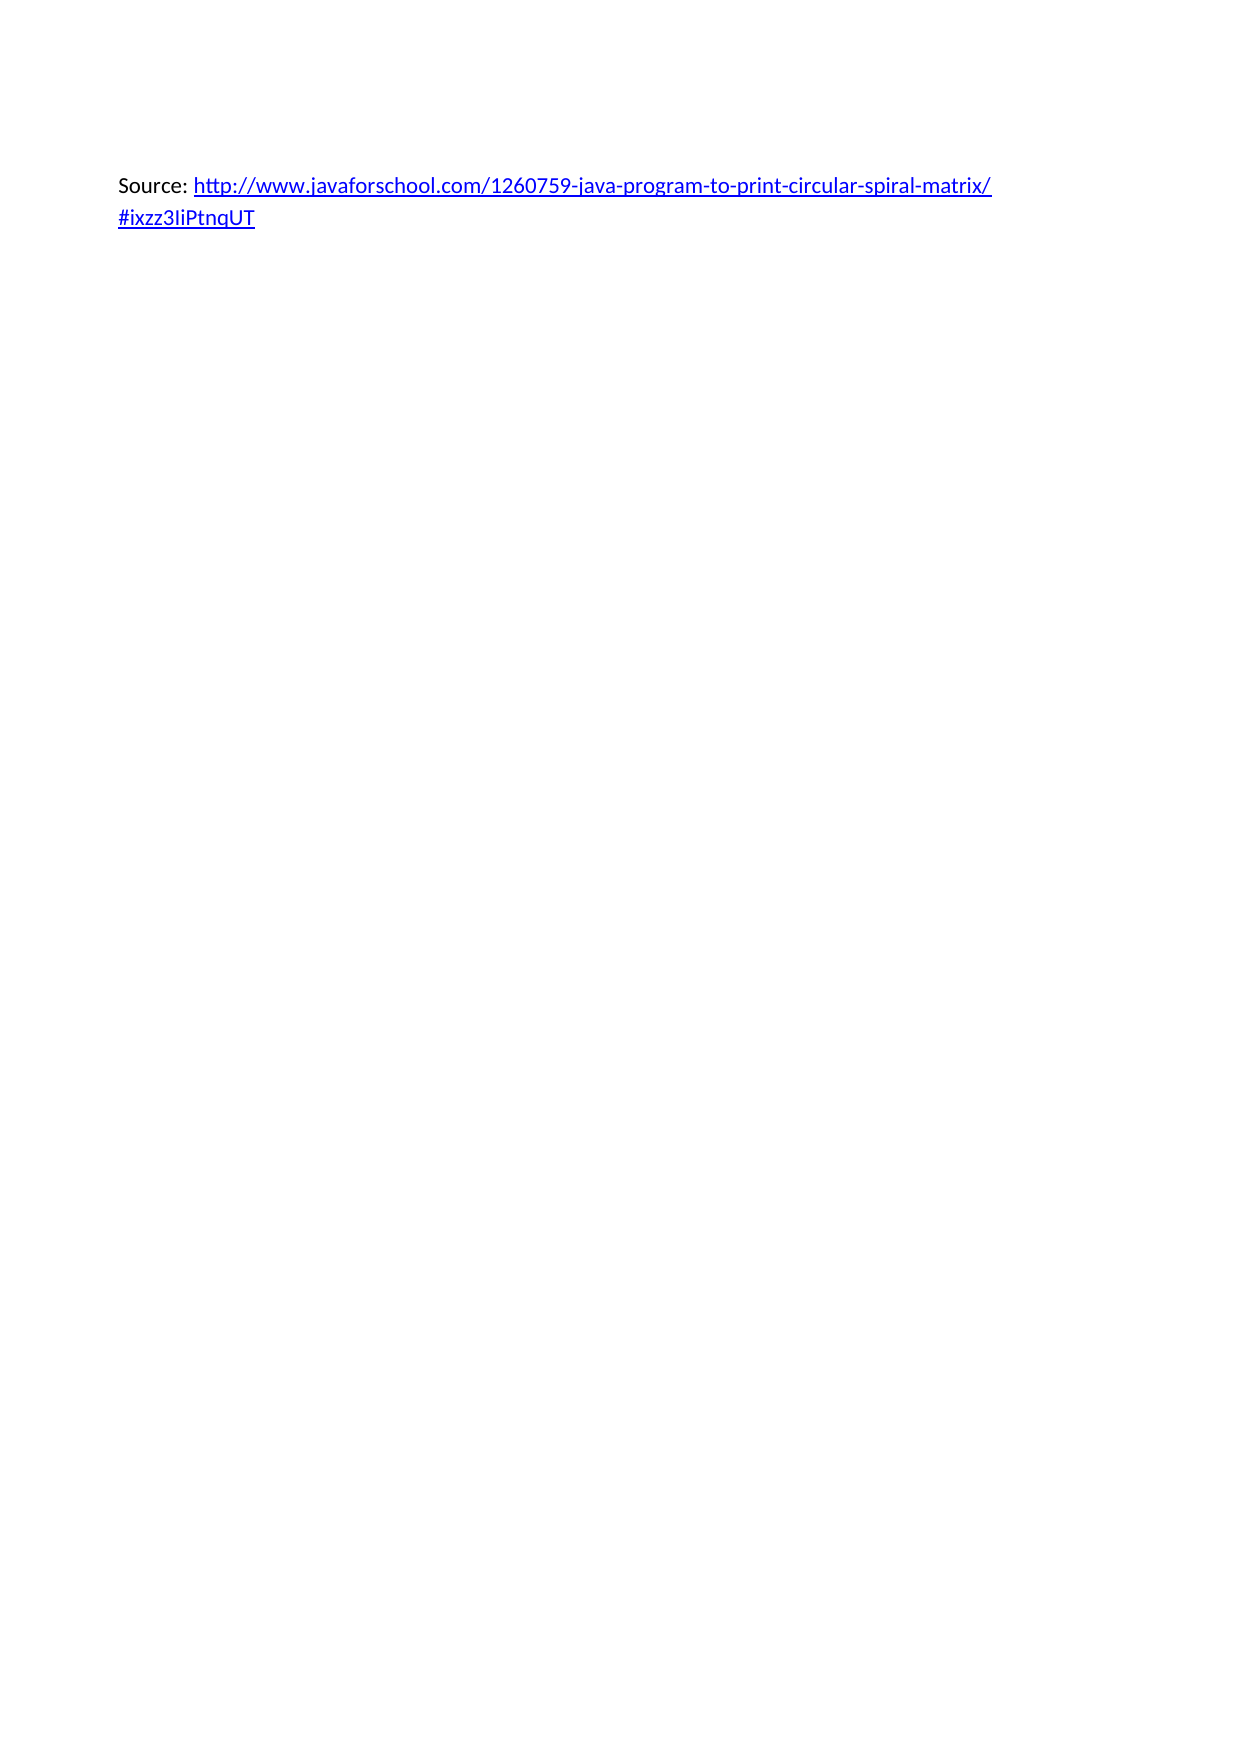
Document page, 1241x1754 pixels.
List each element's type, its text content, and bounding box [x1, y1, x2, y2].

text Source: http://www.javaforschool.com/1260759-java-program-to-print-circular-spiral-matrix/#ixzz3IiPtnqUT [118, 171, 1122, 231]
